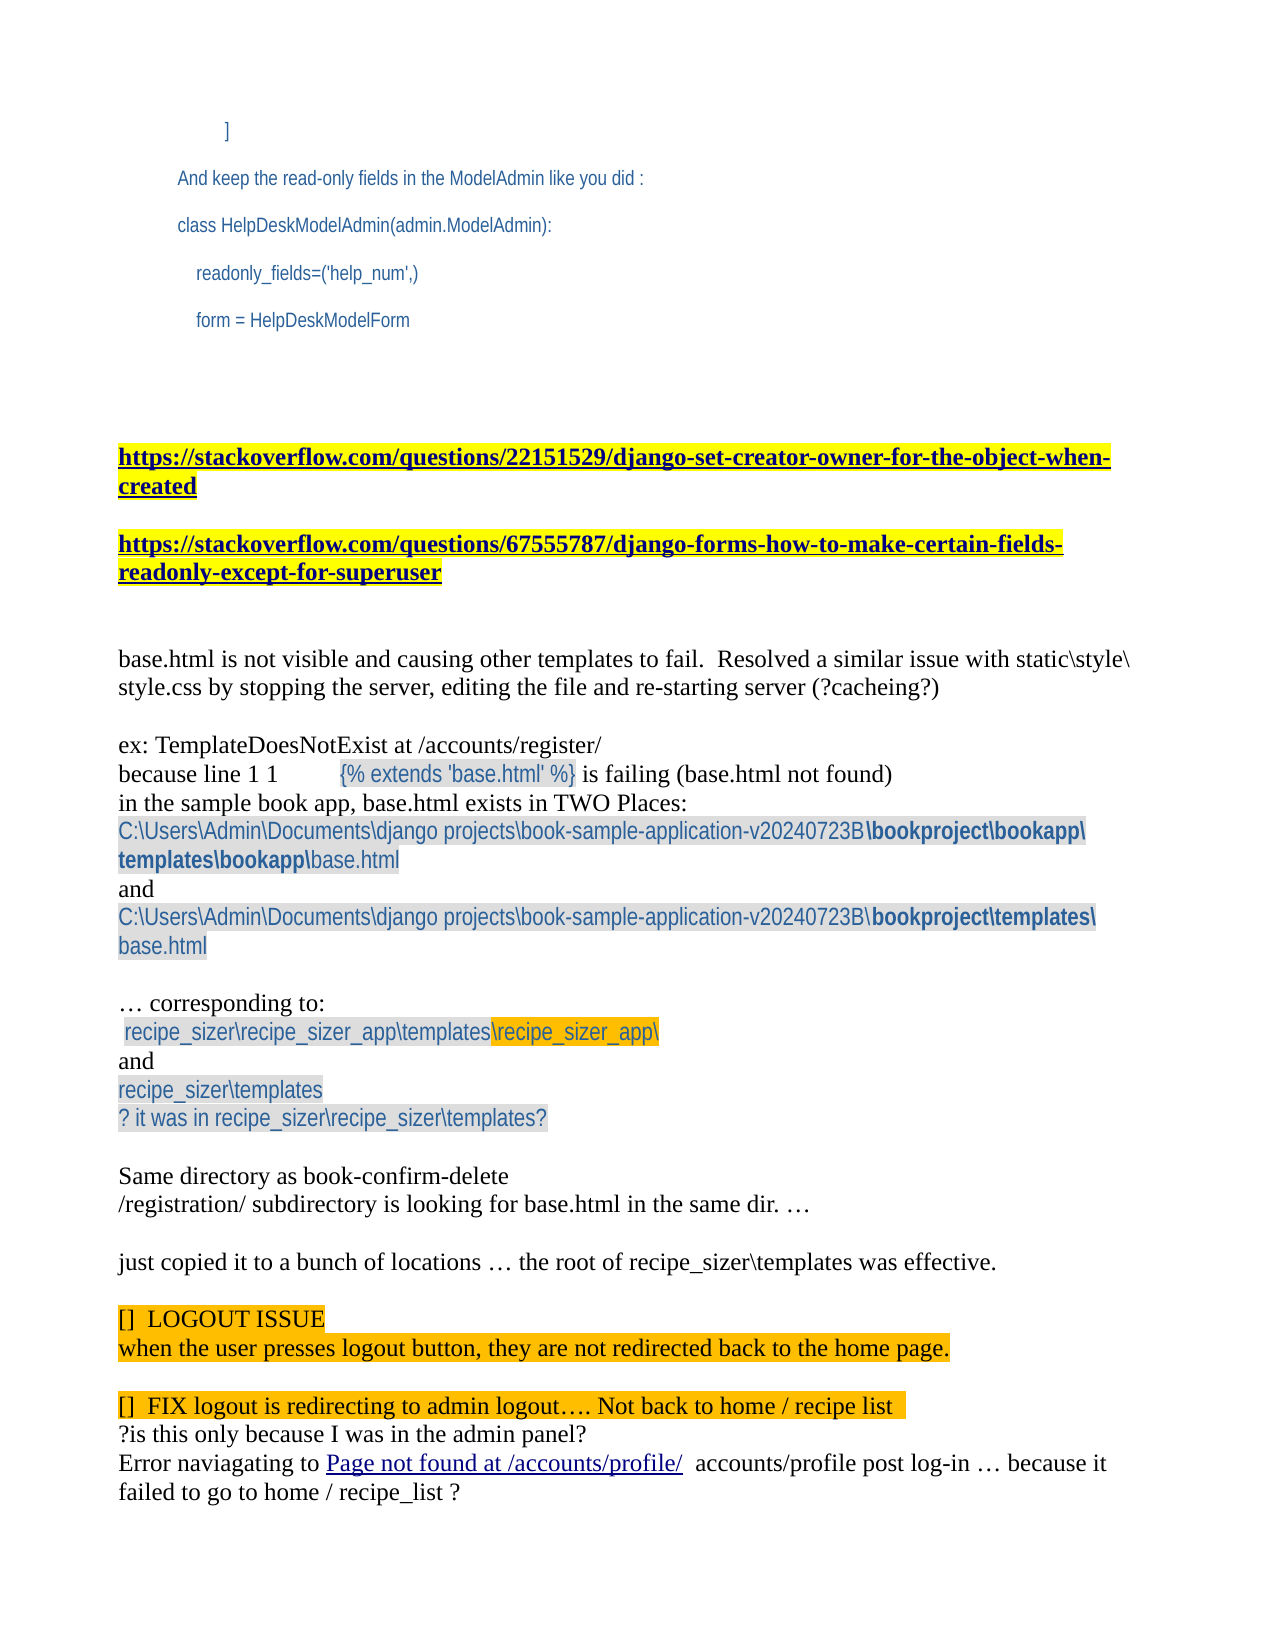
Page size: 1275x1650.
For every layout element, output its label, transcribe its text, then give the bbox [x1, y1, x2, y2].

text Same directory as book-confirm-delete [118, 1161, 1157, 1189]
text /registration/ subdirectory is looking for base.html in the same dir. … [118, 1189, 1157, 1218]
text because line 1 1 {% extends 'base.html' %} is failing (base.html not found) [118, 759, 1157, 788]
text C:\Users\Admin\Documents\django projects\book-sample-application-v20240723B\bookproject\templates\base.html [118, 902, 1157, 960]
text ex: TemplateDoesNotExist at /accounts/register/ [118, 730, 1157, 759]
text just copied it to a bunch of locations … the root of recipe_sizer\templates was effective. [118, 1247, 1157, 1276]
text class HelpDeskModelAdmin(admin.ModelAdmin): [177, 213, 1098, 237]
text form = HelpDeskModelForm [177, 308, 1098, 332]
text Error naviagating to Page not found at /accounts/profile/ accounts/profile post log-in … because it failed to go to home / recipe_list ? [118, 1448, 1157, 1506]
text recipe_sizer\recipe_sizer_app\templates\recipe_sizer_app\ [491, 1017, 1157, 1046]
text recipe_sizer\templates [323, 1075, 1157, 1103]
text And keep the read-only fields in the ModelAdmin like you did : [177, 166, 1098, 189]
text readonly_fields=('help_num',) [177, 261, 1098, 284]
text [] LOGOUT ISSUE [118, 1304, 1157, 1333]
text [] FIX logout is redirecting to admin logout…. Not back to home / recipe list [118, 1391, 1157, 1419]
text ? it was in recipe_sizer\recipe_sizer\templates? [118, 1103, 1157, 1132]
text and [118, 874, 1157, 902]
text C:\Users\Admin\Documents\django projects\book-sample-application-v20240723B\bookproject\bookapp\templates\bookapp\base.html [399, 816, 1157, 874]
text ] [177, 118, 1098, 142]
text when the user presses logout button, they are not redirected back to the home page. [950, 1333, 1157, 1362]
text … corresponding to: [118, 988, 1157, 1017]
text https://stackoverflow.com/questions/22151529/django-set-creator-owner-for-the-object-when-created [118, 442, 1157, 500]
text and [118, 1046, 1157, 1075]
text https://stackoverflow.com/questions/67555787/django-forms-how-to-make-certain-fields-readonly-except-for-superuser [118, 529, 1157, 586]
text in the sample book app, base.html exists in TWO Places: [118, 788, 1157, 816]
text base.html is not visible and causing other templates to fail. Resolved a similar issue with static\style\style.css by stopping the server, editing the file and re-starting server (?cacheing?) [118, 644, 1157, 701]
text ?is this only because I was in the admin panel? [118, 1419, 1157, 1448]
